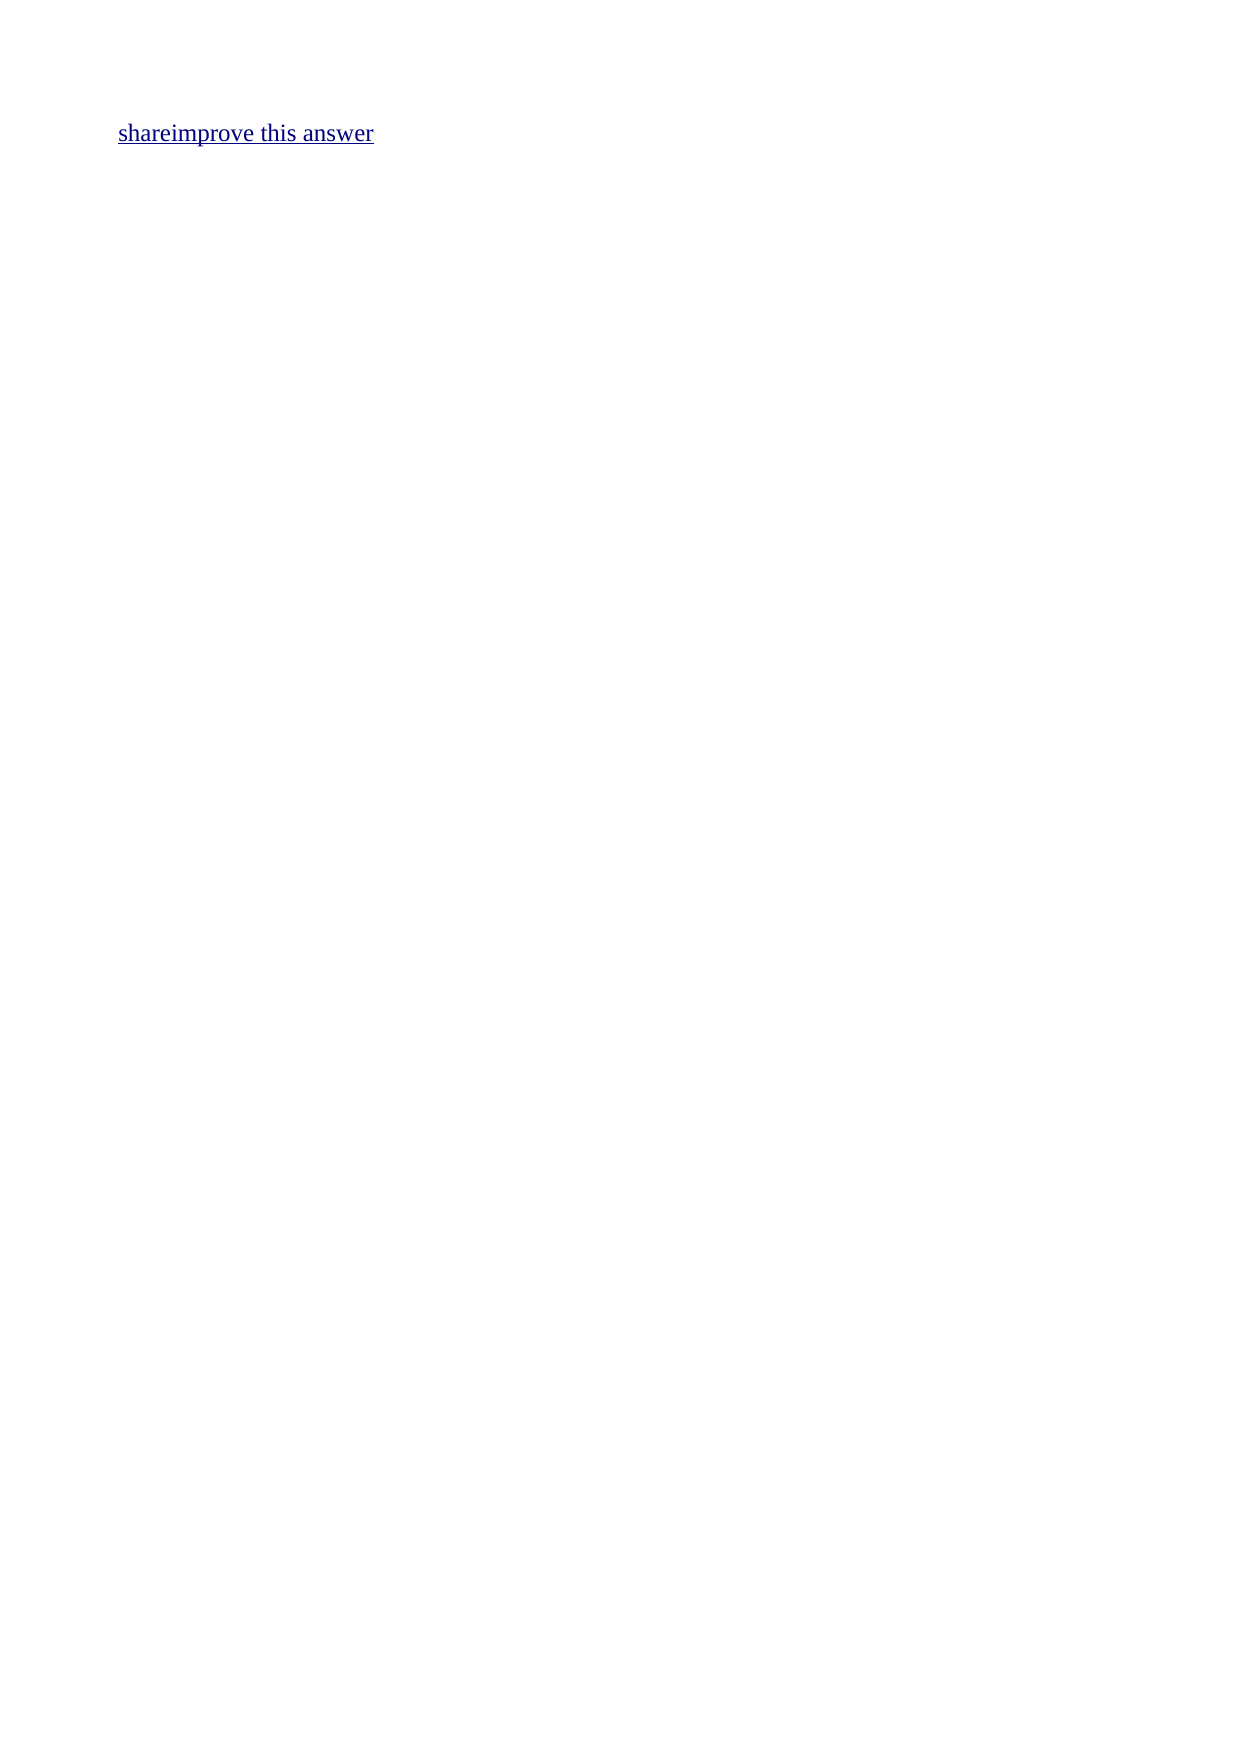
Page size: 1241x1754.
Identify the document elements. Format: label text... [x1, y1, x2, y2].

text shareimprove this answer [118, 118, 1122, 147]
